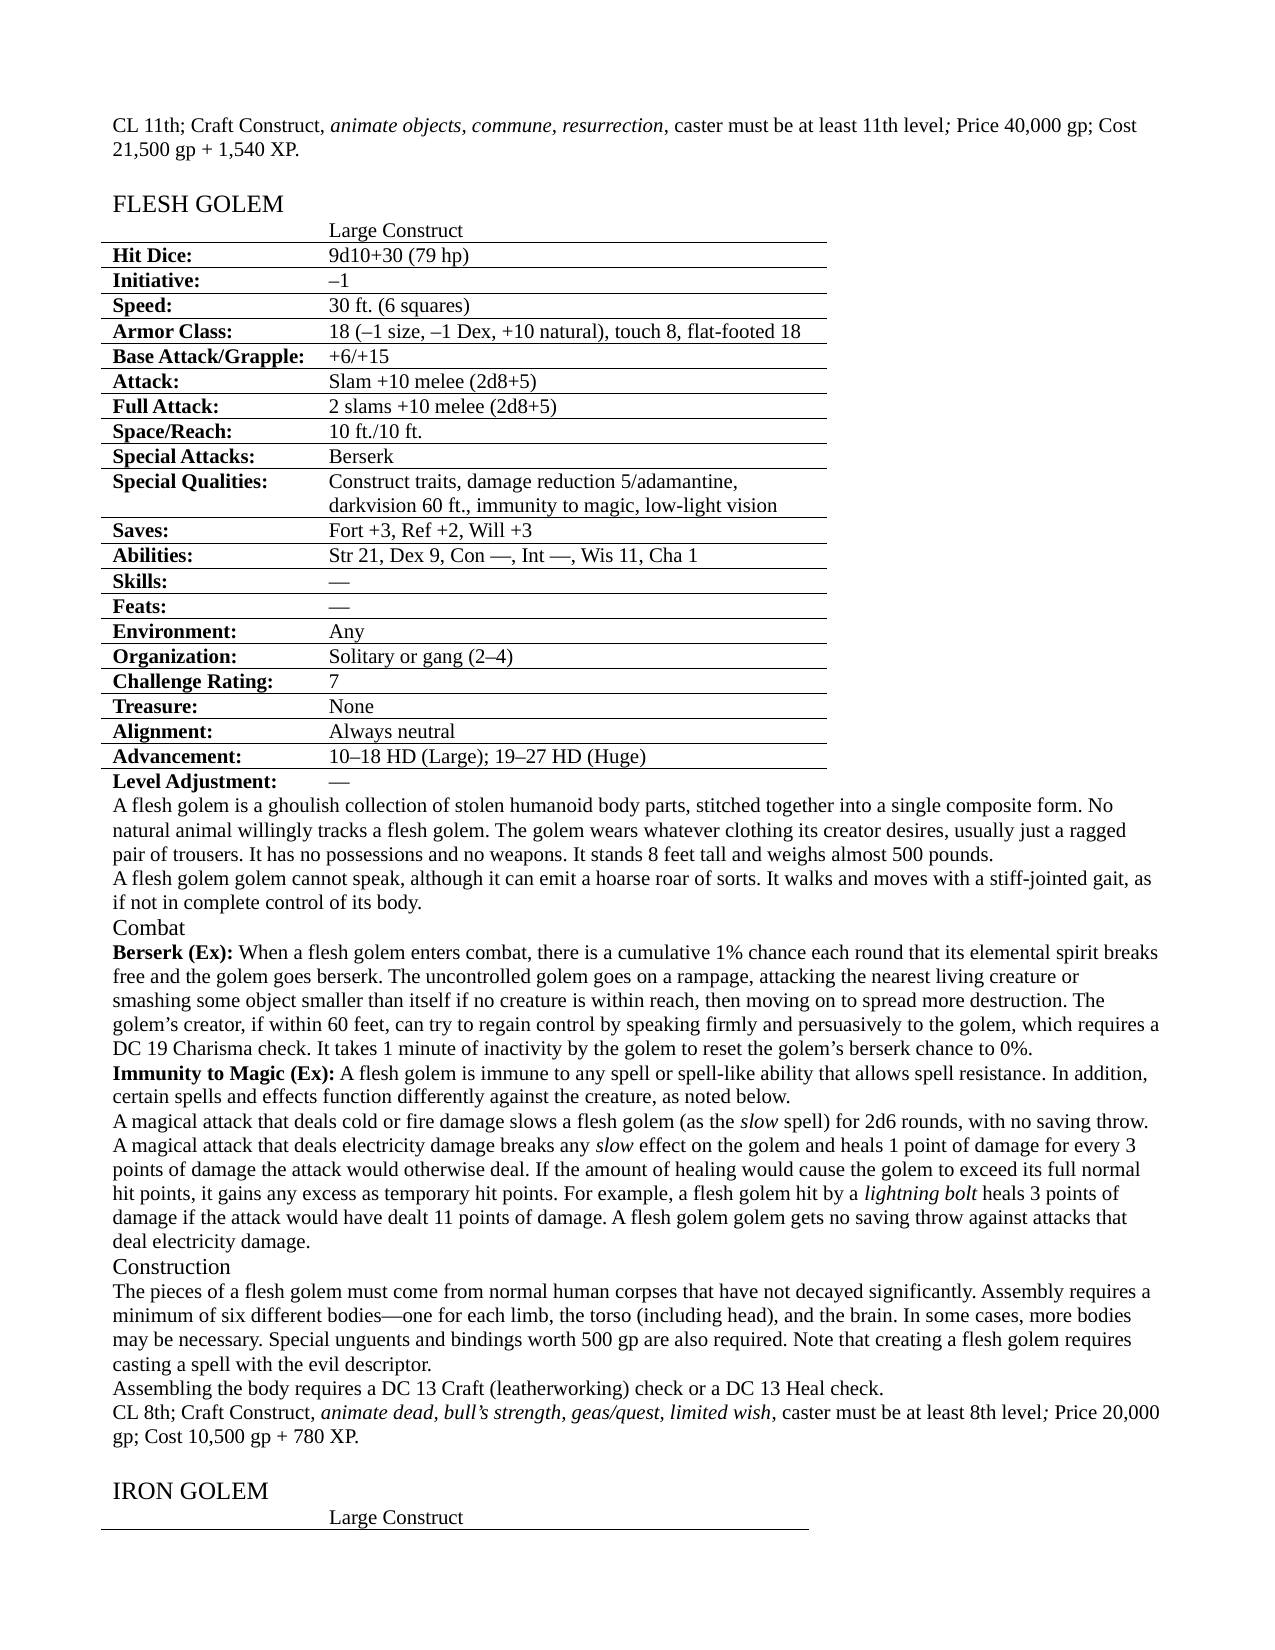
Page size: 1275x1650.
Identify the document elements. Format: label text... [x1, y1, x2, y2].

table_cell Challenge Rating: [101, 669, 317, 693]
text CL 8th; Craft Construct, animate dead, bull’s strength, geas/quest, limited wish, caster must be at least 8th level; Price 20,000 gp; Cost 10,500 gp + 780 XP. [112, 1399, 1162, 1448]
text The pieces of a flesh golem must come from normal human corpses that have not decayed significantly. Assembly requires a minimum of six different bodies—one for each limb, the torso (including head), and the brain. In some cases, more bodies may be necessary. Special unguents and bindings worth 500 gp are also required. Note that creating a flesh golem requires casting a spell with the evil descriptor. [112, 1279, 1162, 1376]
table_cell Saves: [101, 518, 317, 542]
table_cell Slam +10 melee (2d8+5) [318, 369, 827, 393]
table_cell Str 21, Dex 9, Con —, Int —, Wis 11, Cha 1 [318, 544, 827, 567]
table_cell Skills: [101, 569, 317, 593]
table_cell Special Attacks: [101, 444, 317, 468]
table_cell Fort +3, Ref +2, Will +3 [318, 518, 827, 542]
table_header [101, 1505, 318, 1529]
text Immunity to Magic (Ex): A flesh golem is immune to any spell or spell-like ability that allows spell resistance. In addition, certain spells and effects function differently against the creature, as noted below. [112, 1060, 1162, 1108]
table_cell Treasure: [101, 694, 317, 718]
text A flesh golem is a ghoulish collection of stolen humanoid body parts, stitched together into a single composite form. No natural animal willingly tracks a flesh golem. The golem wears whatever clothing its creator desires, usually just a ragged pair of trousers. It has no possessions and no weapons. It stands 8 feet tall and weighs almost 500 pounds. [112, 793, 1162, 866]
table_cell Initiative: [101, 268, 317, 292]
text Berserk (Ex): When a flesh golem enters combat, there is a cumulative 1% chance each round that its elemental spirit breaks free and the golem goes berserk. The uncontrolled golem goes on a rampage, attacking the nearest living creature or smashing some object smaller than itself if no creature is within reach, then moving on to spread more destruction. The golem’s creator, if within 60 feet, can try to regain control by speaking firmly and persuasively to the golem, which requires a DC 19 Charisma check. It takes 1 minute of inactivity by the golem to reset the golem’s berserk chance to 0%. [112, 940, 1162, 1060]
table_cell Base Attack/Grapple: [101, 344, 317, 368]
table_cell — [318, 769, 827, 793]
text A magical attack that deals electricity damage breaks any slow effect on the golem and heals 1 point of damage for every 3 points of damage the attack would otherwise deal. If the amount of healing would cause the golem to exceed its full normal hit points, it gains any excess as temporary hit points. For example, a flesh golem hit by a lightning bolt heals 3 points of damage if the attack would have dealt 11 points of damage. A flesh golem golem gets no saving throw against attacks that deal electricity damage. [112, 1133, 1162, 1253]
table_cell Speed: [101, 294, 317, 317]
table_cell Berserk [318, 444, 827, 468]
table_cell Full Attack: [101, 394, 317, 418]
text FLESH GOLEM [112, 189, 1162, 218]
text Construction [112, 1253, 1162, 1279]
table_cell –1 [318, 268, 827, 292]
table_cell Attack: [101, 369, 317, 393]
table_cell — [318, 594, 827, 618]
table_cell Armor Class: [101, 319, 317, 343]
table_cell Construct traits, damage reduction 5/adamantine, darkvision 60 ft., immunity to magic, low-light vision [318, 469, 827, 517]
table_cell +6/+15 [318, 344, 827, 368]
table_cell Alignment: [101, 719, 317, 743]
table_cell Level Adjustment: [101, 769, 317, 793]
table_cell 30 ft. (6 squares) [318, 294, 827, 317]
text A magical attack that deals cold or fire damage slows a flesh golem (as the slow spell) for 2d6 rounds, with no saving throw. [112, 1108, 1162, 1133]
table_cell 18 (–1 size, –1 Dex, +10 natural), touch 8, flat-footed 18 [318, 319, 827, 343]
table_header [101, 218, 317, 242]
table_cell 10 ft./10 ft. [318, 419, 827, 443]
text Combat [112, 914, 1162, 940]
table_cell Advancement: [101, 744, 317, 768]
text A flesh golem golem cannot speak, although it can emit a hoarse roar of sorts. It walks and moves with a stiff-jointed gait, as if not in complete control of its body. [112, 866, 1162, 914]
table_header Large Construct [318, 1505, 809, 1529]
table_cell 10–18 HD (Large); 19–27 HD (Huge) [318, 744, 827, 768]
table_cell 7 [318, 669, 827, 693]
table_cell Solitary or gang (2–4) [318, 644, 827, 668]
table_cell Environment: [101, 619, 317, 643]
table_cell Space/Reach: [101, 419, 317, 443]
table_cell 2 slams +10 melee (2d8+5) [318, 394, 827, 418]
table_cell Feats: [101, 594, 317, 618]
table_cell Hit Dice: [101, 243, 317, 267]
text IRON GOLEM [112, 1476, 1162, 1505]
table_cell Abilities: [101, 544, 317, 567]
table_cell Always neutral [318, 719, 827, 743]
text Assembling the body requires a DC 13 Craft (leatherworking) check or a DC 13 Heal check. [112, 1376, 1162, 1399]
table_cell None [318, 694, 827, 718]
table_cell Organization: [101, 644, 317, 668]
table_cell Special Qualities: [101, 469, 317, 517]
table_cell — [318, 569, 827, 593]
table_header Large Construct [318, 218, 827, 242]
table_cell 9d10+30 (79 hp) [318, 243, 827, 267]
table_cell Any [318, 619, 827, 643]
text CL 11th; Craft Construct, animate objects, commune, resurrection, caster must be at least 11th level; Price 40,000 gp; Cost 21,500 gp + 1,540 XP. [112, 112, 1162, 161]
